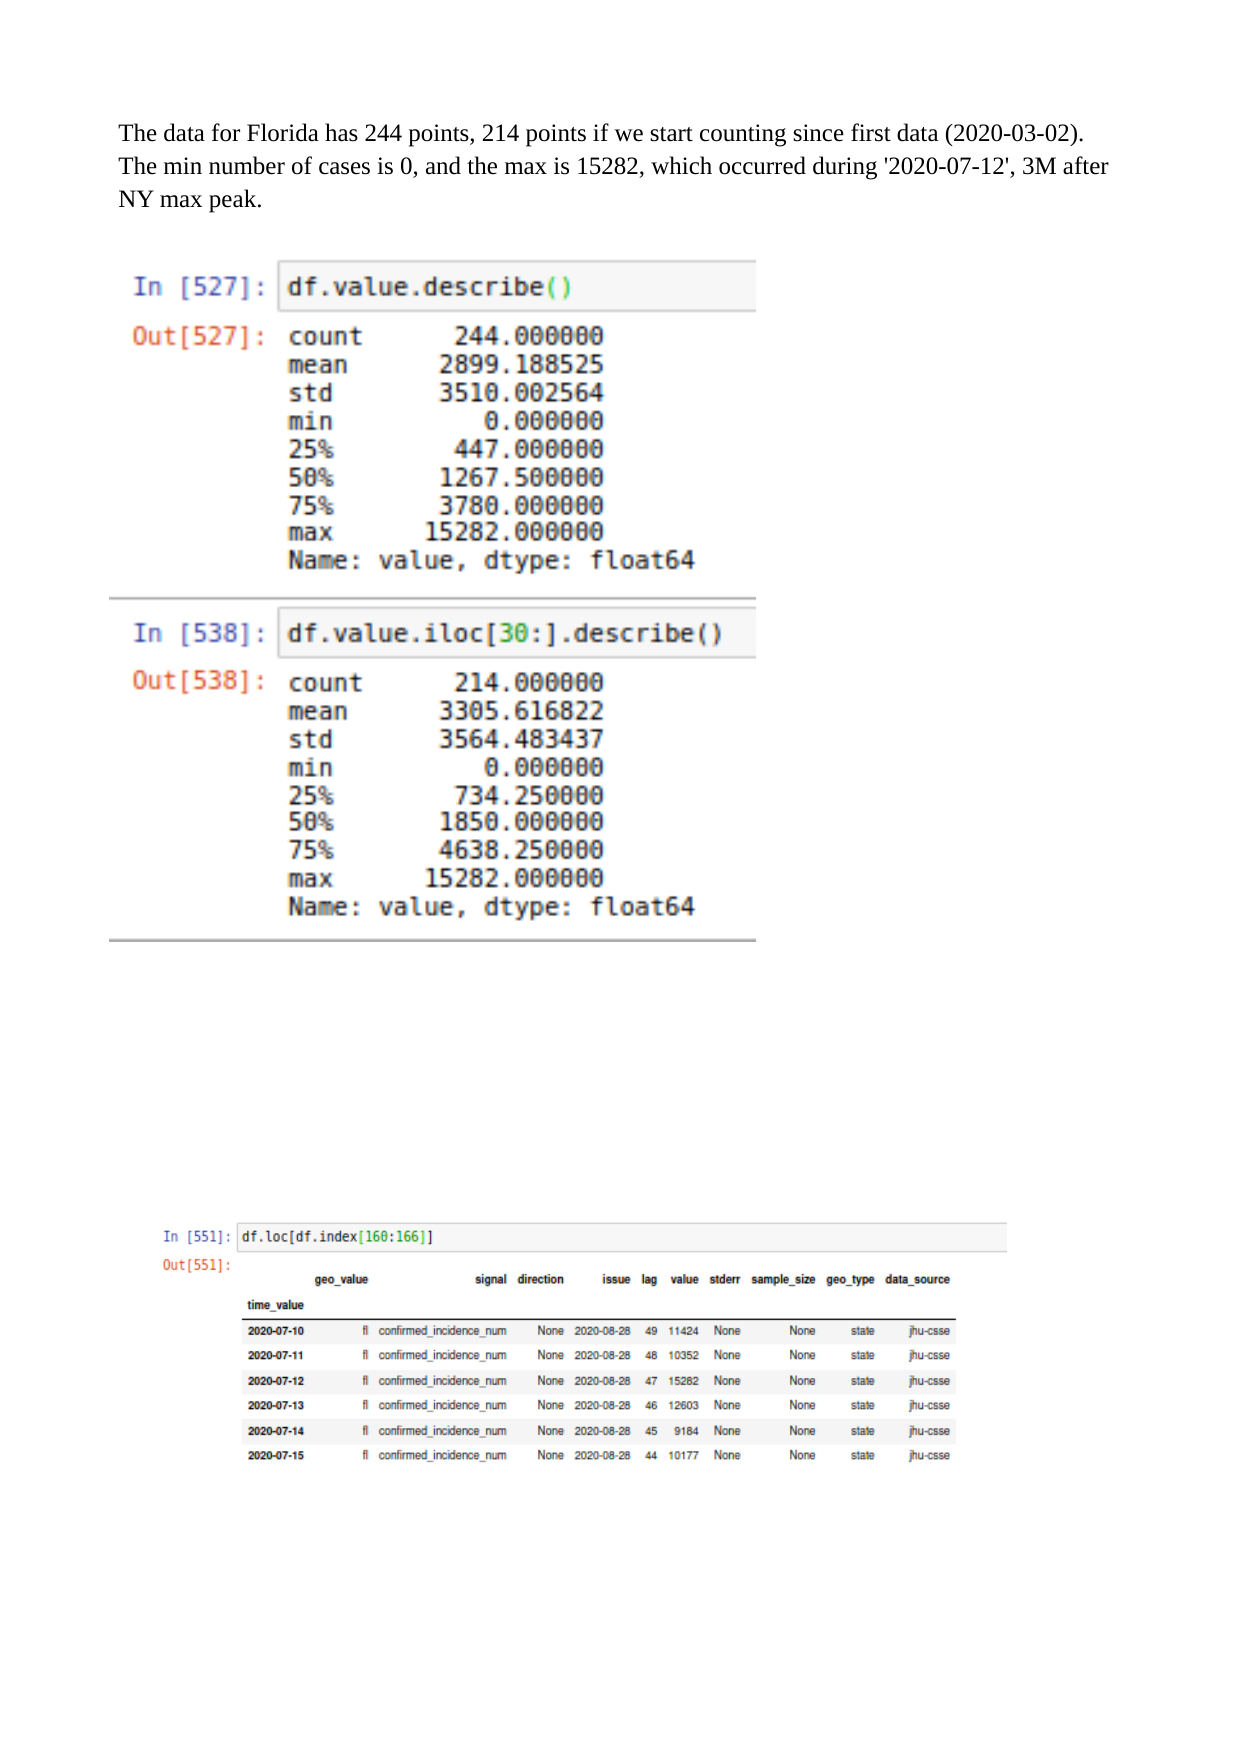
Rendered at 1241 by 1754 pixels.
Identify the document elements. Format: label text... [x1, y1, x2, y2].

picture [109, 249, 757, 942]
picture [139, 1216, 1007, 1469]
text The data for Florida has 244 points, 214 points if we start counting since first data (2020-03-02). The min number of cases is 0, and the max is 15282, which occurred during '2020-07-12', 3M after NY max peak. [118, 118, 1122, 213]
